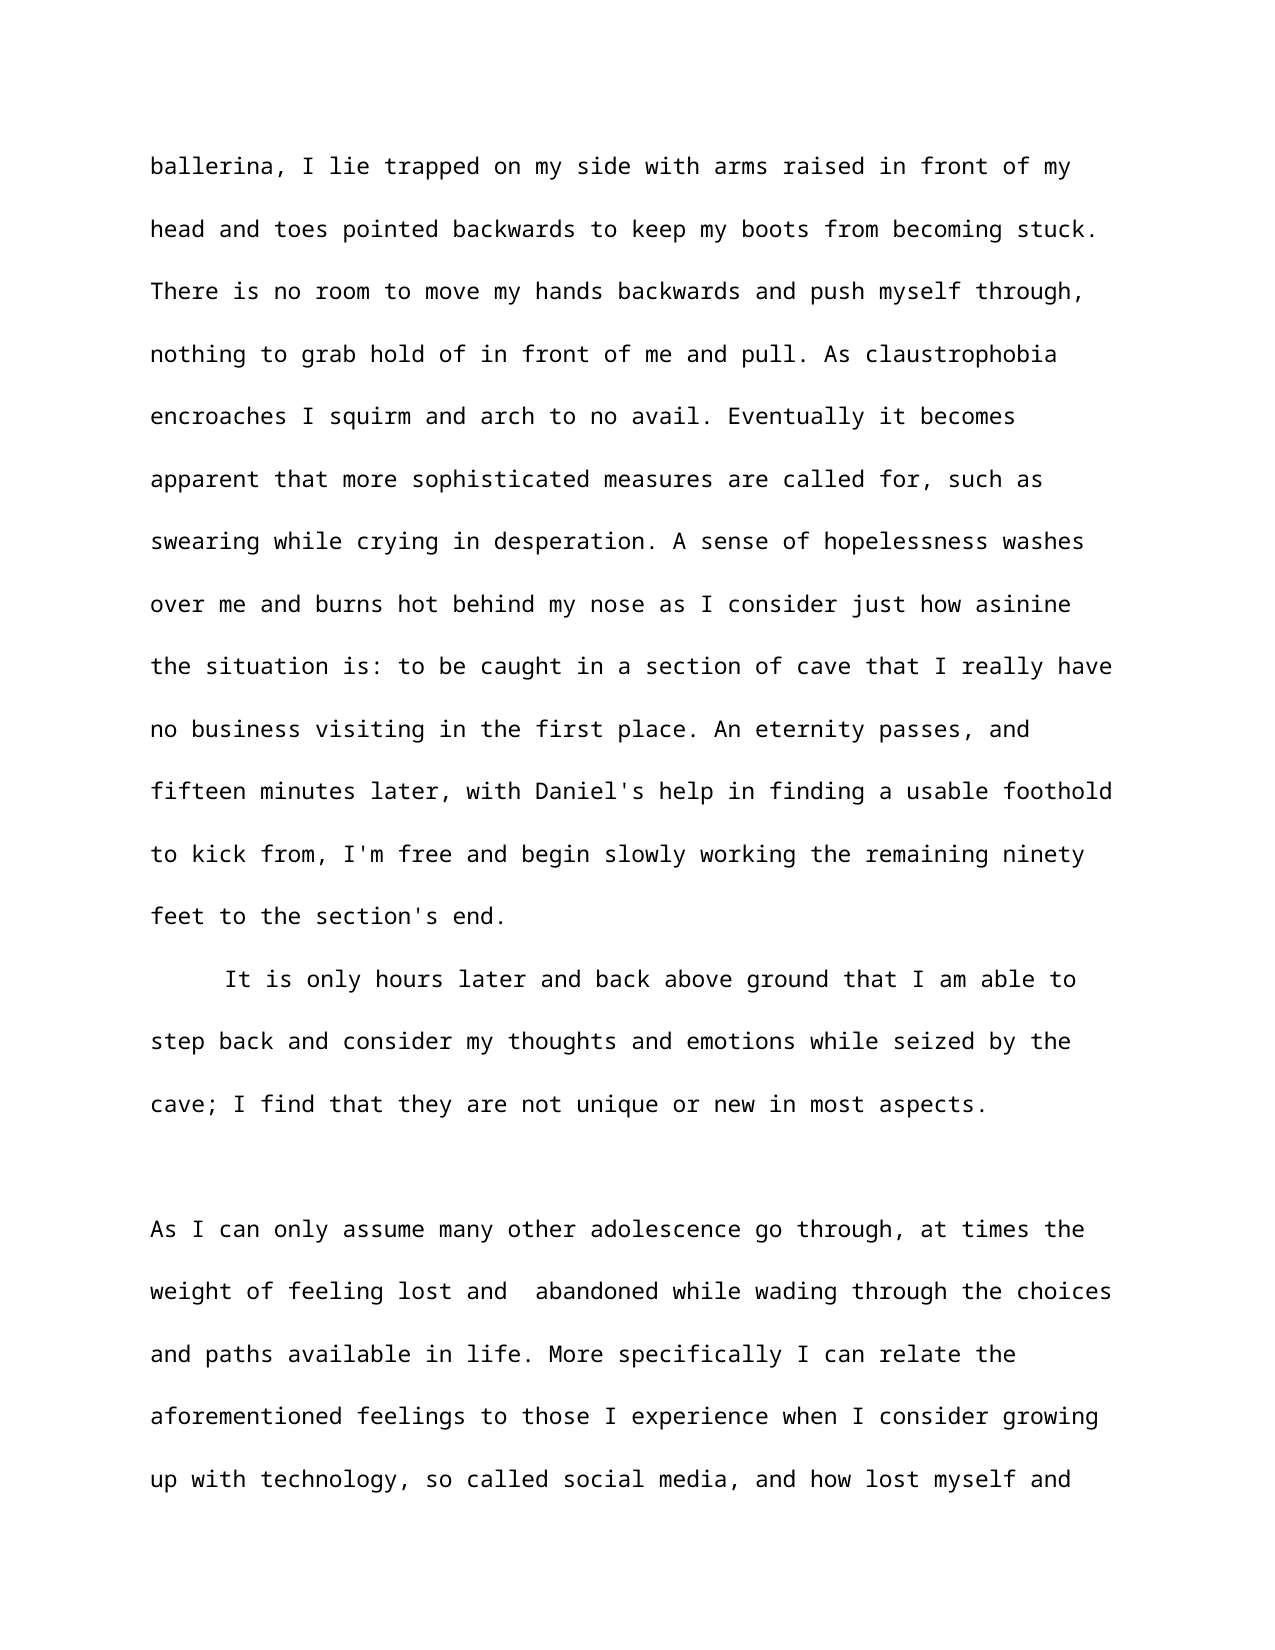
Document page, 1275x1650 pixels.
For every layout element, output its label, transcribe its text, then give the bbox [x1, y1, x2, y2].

text ballerina, I lie trapped on my side with arms raised in front of my head and toes pointed backwards to keep my boots from becoming stuck. There is no room to move my hands backwards and push myself through, nothing to grab hold of in front of me and pull. As claustrophobia encroaches I squirm and arch to no avail. Eventually it becomes apparent that more sophisticated measures are called for, such as swearing while crying in desperation. A sense of hopelessness washes over me and burns hot behind my nose as I consider just how asinine the situation is: to be caught in a section of cave that I really have no business visiting in the first place. An eternity passes, and fifteen minutes later, with Daniel's help in finding a usable foothold to kick from, I'm free and begin slowly working the remaining ninety feet to the section's end. [150, 150, 1125, 931]
text As I can only assume many other adolescence go through, at times the weight of feeling lost and abandoned while wading through the choices and paths available in life. More specifically I can relate the aforementioned feelings to those I experience when I consider growing up with technology, so called social media, and how lost myself and [150, 1212, 1125, 1494]
text It is only hours later and back above ground that I am able to step back and consider my thoughts and emotions while seized by the cave; I find that they are not unique or new in most aspects. [150, 962, 1125, 1119]
